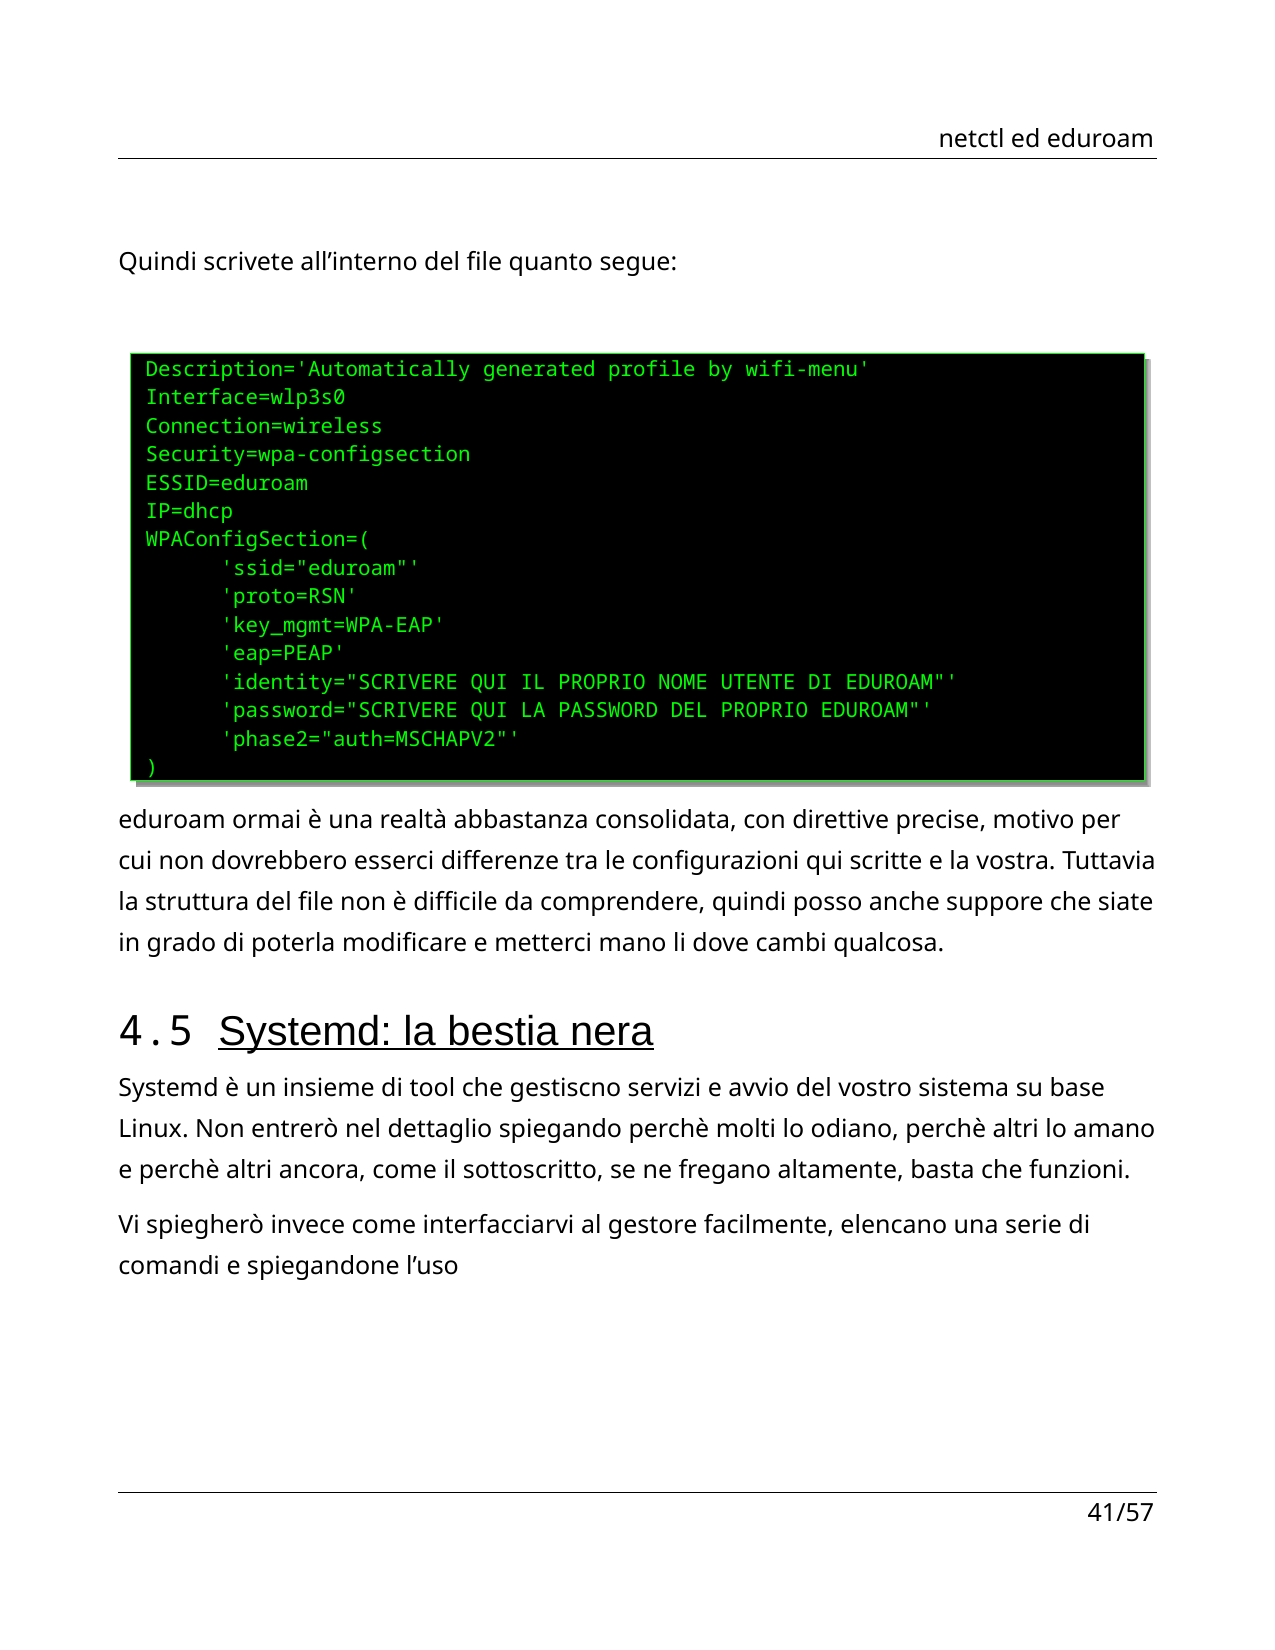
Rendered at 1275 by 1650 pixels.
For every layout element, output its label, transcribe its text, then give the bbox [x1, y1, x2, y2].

text Systemd è un insieme di tool che gestiscno servizi e avvio del vostro sistema su base Linux. Non entrerò nel dettaglio spiegando perchè molti lo odiano, perchè altri lo amano e perchè altri ancora, come il sottoscritto, se ne fregano altamente, basta che funzioni. [118, 1070, 1157, 1186]
text Quindi scrivete all’interno del file quanto segue: [118, 243, 1157, 277]
text Vi spiegherò invece come interfacciarvi al gestore facilmente, elencano una serie di comandi e spiegandone l’uso [118, 1207, 1157, 1282]
text eduroam ormai è una realtà abbastanza consolidata, con direttive precise, motivo per cui non dovrebbero esserci differenze tra le configurazioni qui scritte e la vostra. Tuttavia la struttura del file non è difficile da comprendere, quindi posso anche suppore che siate in grado di poterla modificare e metterci mano li dove cambi qualcosa. [118, 802, 1157, 959]
subtitle Systemd: la bestia nera [118, 1001, 1157, 1058]
